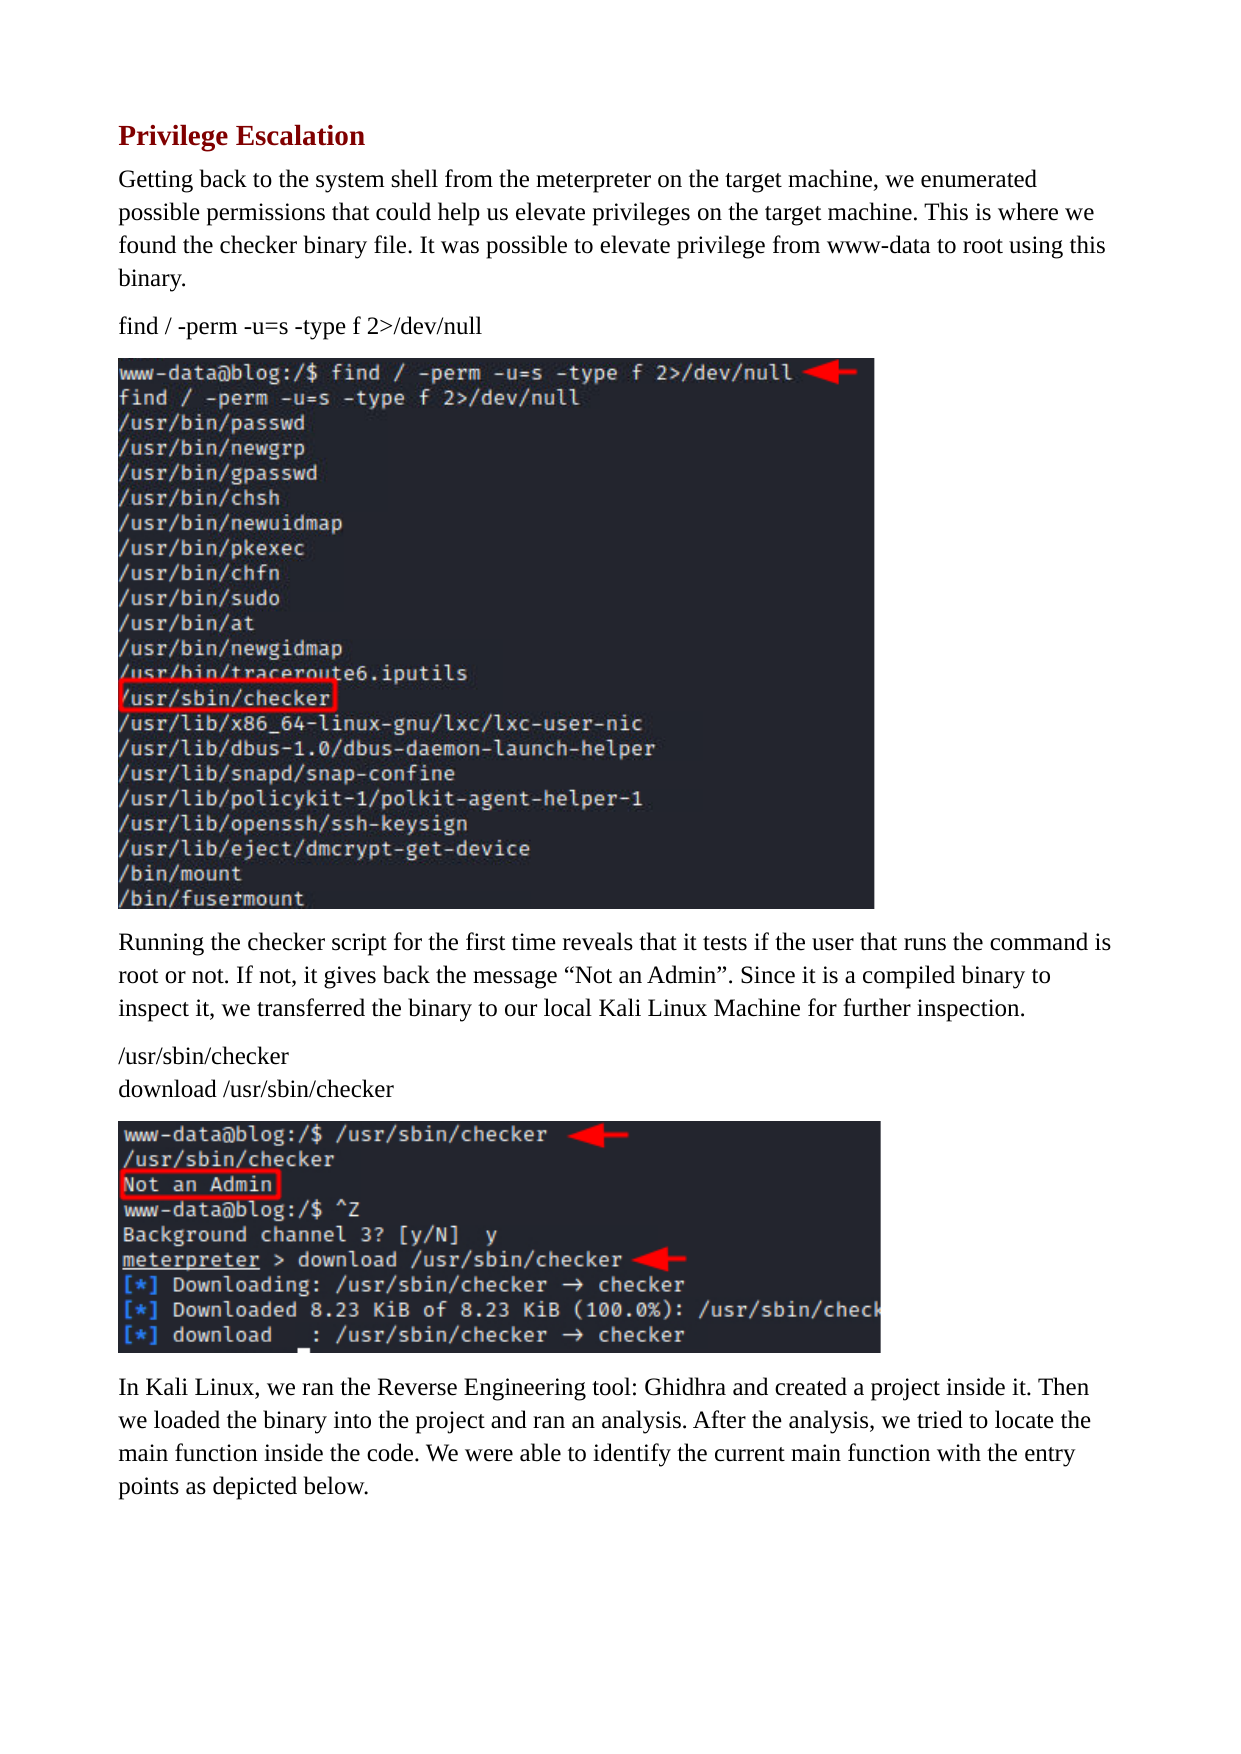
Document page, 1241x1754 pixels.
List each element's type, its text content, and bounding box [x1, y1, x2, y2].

text In Kali Linux, we ran the Reverse Engineering tool: Ghidhra and created a project inside it. Then we loaded the binary into the project and ran an analysis. After the analysis, we tried to locate the main function inside the code. We were able to identify the current main function with the entry points as depicted below. [118, 1372, 1122, 1499]
text /usr/sbin/checker [118, 1041, 1122, 1070]
subtitle Privilege Escalation [118, 118, 1122, 152]
text find / -perm -u=s -type f 2>/dev/null [118, 311, 1122, 339]
picture [118, 1121, 881, 1353]
picture [118, 358, 875, 909]
text Getting back to the system shell from the meterpreter on the target machine, we enumerated possible permissions that could help us elevate privileges on the target machine. This is where we found the checker binary file. It was possible to elevate privilege from www-data to root using this binary. [118, 164, 1122, 292]
text Running the checker script for the first time reveals that it tests if the user that runs the command is root or not. If not, it gives back the message “Not an Admin”. Since it is a compiled binary to inspect it, we transferred the binary to our local Kali Linux Machine for further inspection. [118, 927, 1122, 1022]
text download /usr/sbin/checker [118, 1074, 1122, 1103]
